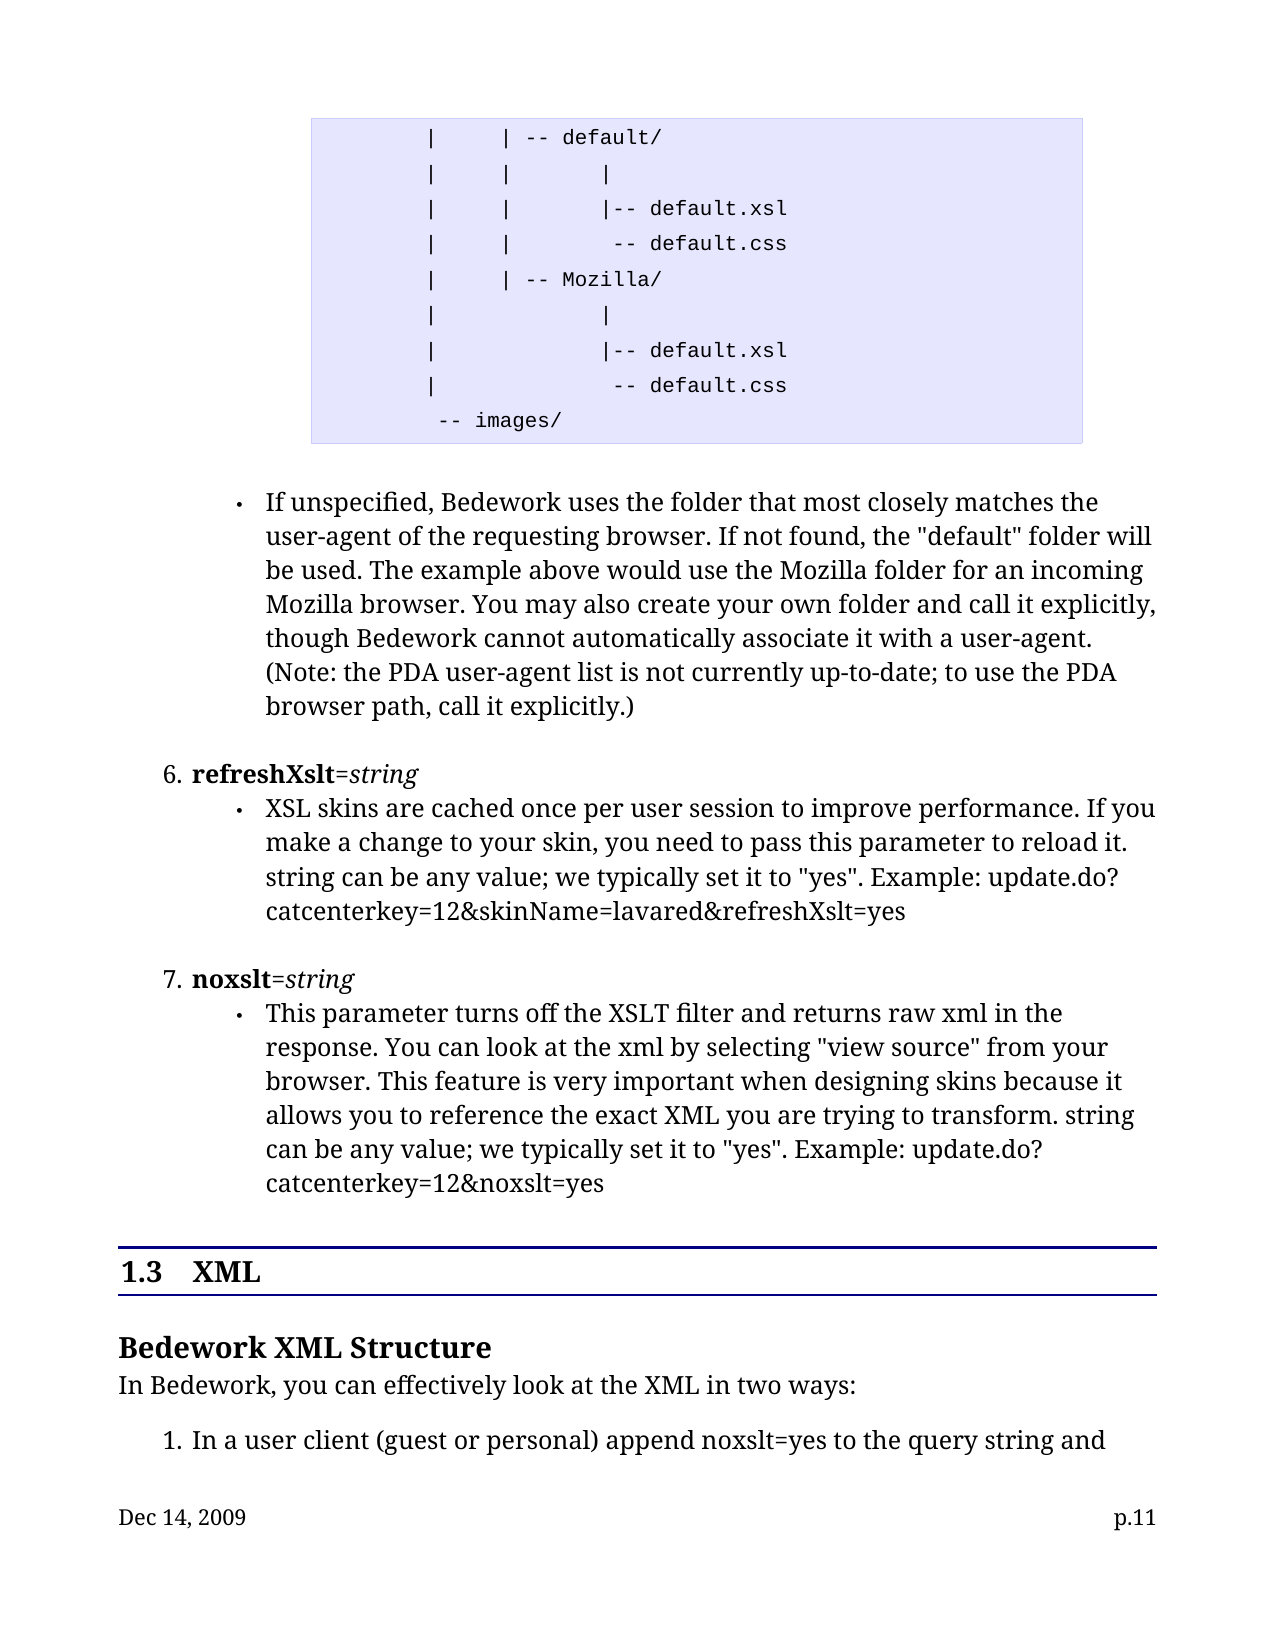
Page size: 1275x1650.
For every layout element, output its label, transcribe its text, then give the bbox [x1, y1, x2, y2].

list | | -- default/ [312, 119, 1082, 151]
list In a user client (guest or personal) append noxslt=yes to the query string and [162, 1423, 1157, 1457]
text In Bedework, you can effectively look at the XML in two ways: [118, 1367, 1157, 1402]
list refreshXslt=string [162, 757, 1157, 791]
list | -- default.css [312, 366, 1082, 399]
list | |-- default.xsl [312, 331, 1082, 363]
list noxslt=string [162, 961, 1157, 995]
list -- images/ [312, 401, 1082, 443]
list XSL skins are cached once per user session to improve performance. If you make a change to your skin, you need to pass this parameter to reload it. string can be any value; we typically set it to "yes". Example: update.do?catcenterkey=12&skinName=lavared&refreshXslt=yes [236, 791, 1157, 961]
list | | [312, 295, 1082, 328]
list | | | [312, 153, 1082, 186]
list | | -- default.css [312, 224, 1082, 257]
list | | -- Mozilla/ [312, 260, 1082, 292]
subtitle XML [118, 1249, 1157, 1294]
list | | |-- default.xsl [312, 189, 1082, 222]
list This parameter turns off the XSLT filter and returns raw xml in the response. You can look at the xml by selecting "view source" from your browser. This feature is very important when designing skins because it allows you to reference the exact XML you are trying to transform. string can be any value; we typically set it to "yes". Example: update.do?catcenterkey=12&noxslt=yes [236, 995, 1157, 1200]
list If unspecified, Bedework uses the folder that most closely matches the user-agent of the requesting browser. If not found, the "default" folder will be used. The example above would use the Mozilla folder for an incoming Mozilla browser. You may also create your own folder and call it explicitly, though Bedework cannot automatically associate it with a user-agent. (Note: the PDA user-agent list is not currently up-to-date; to use the PDA browser path, call it explicitly.) [236, 484, 1157, 757]
subtitle Bedework XML Structure [118, 1328, 1157, 1367]
